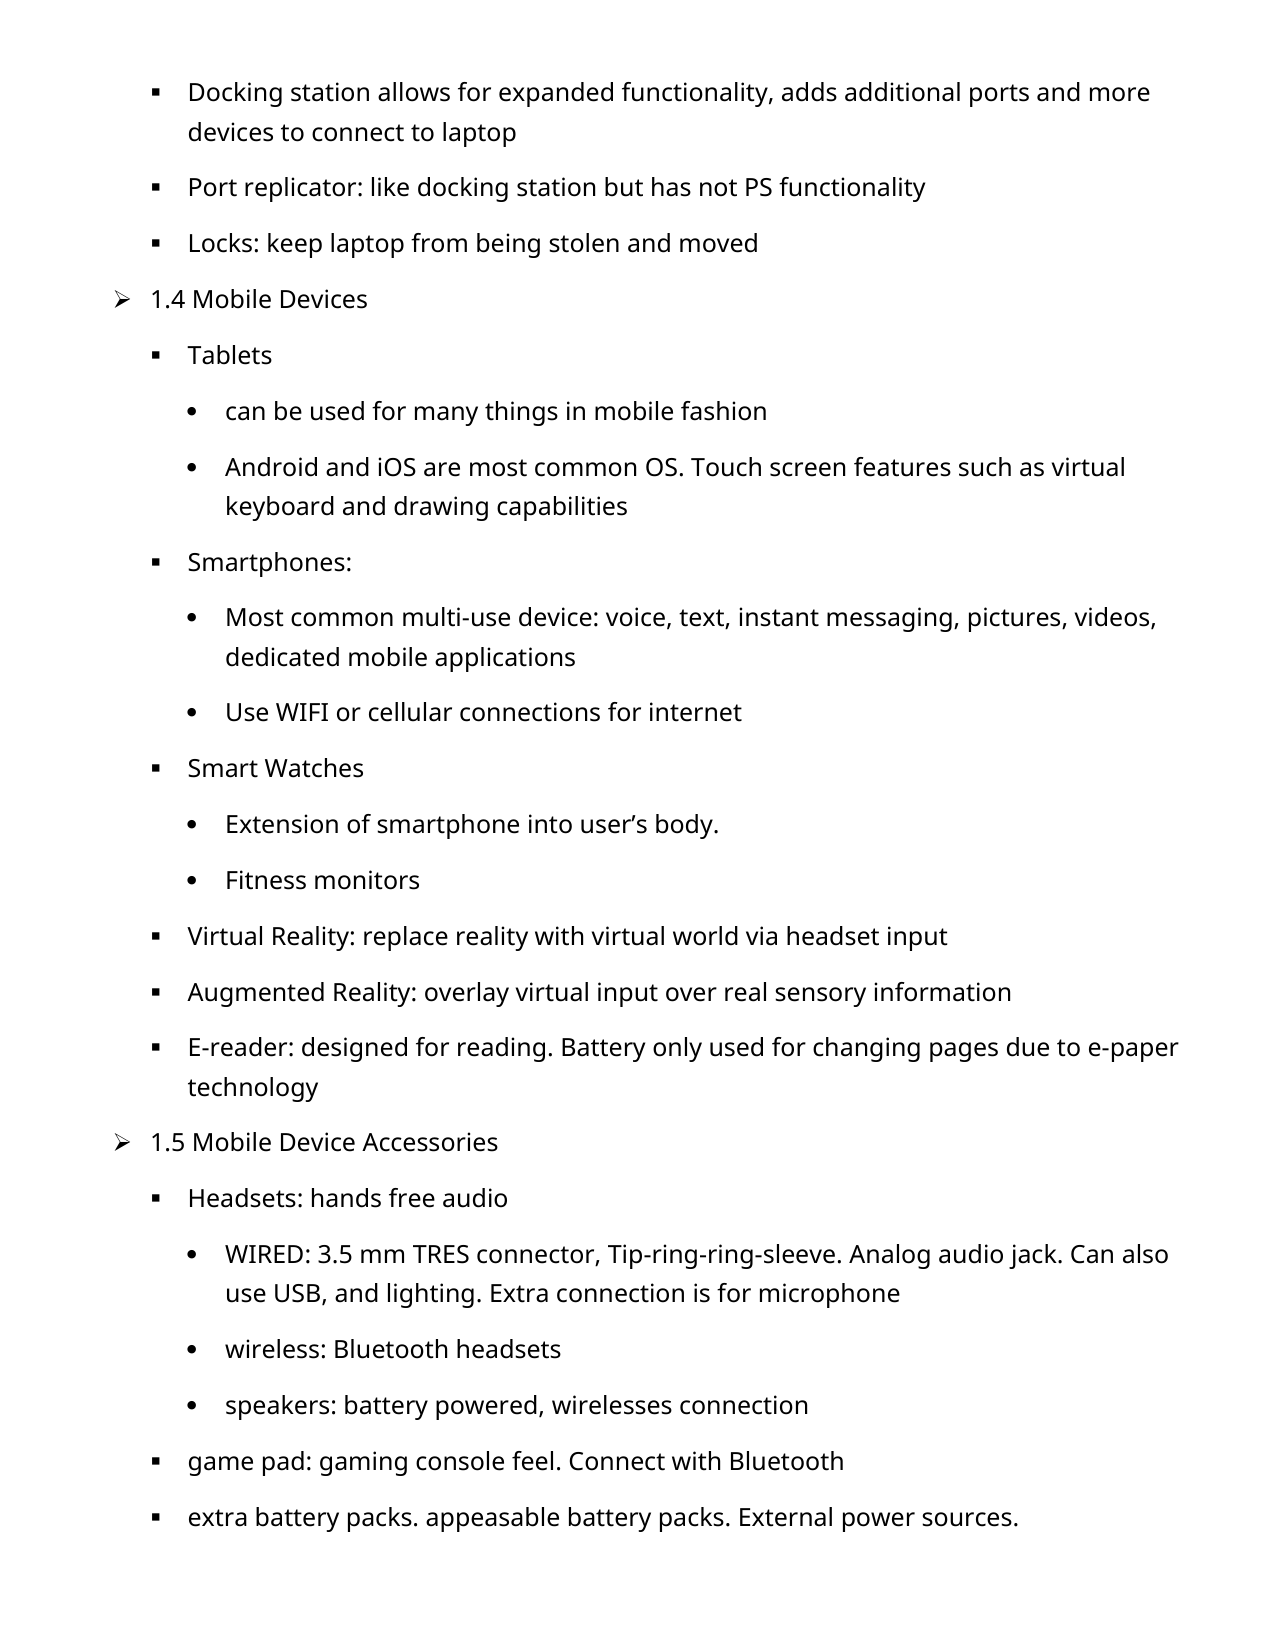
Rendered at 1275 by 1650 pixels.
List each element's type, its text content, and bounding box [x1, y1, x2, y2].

list Fitness monitors [187, 862, 1200, 897]
list Locks: keep laptop from being stolen and moved [150, 226, 1200, 260]
list can be used for many things in mobile fashion [187, 393, 1200, 427]
list game pad: gaming console feel. Connect with Bluetooth [150, 1443, 1200, 1477]
list Tablets [150, 337, 1200, 372]
list Virtual Reality: replace reality with virtual world via headset input [150, 918, 1200, 952]
list Use WIFI or cellular connections for internet [187, 695, 1200, 729]
list WIRED: 3.5 mm TRES connector, Tip-ring-ring-sleeve. Analog audio jack. Can also use USB, and lighting. Extra connection is for microphone [187, 1237, 1200, 1310]
list Headsets: hands free audio [150, 1181, 1200, 1215]
list Android and iOS are most common OS. Touch screen features such as virtual keyboard and drawing capabilities [187, 449, 1200, 522]
list Most common multi-use device: voice, text, instant messaging, pictures, videos, dedicated mobile applications [187, 600, 1200, 673]
list 1.4 Mobile Devices [112, 282, 1200, 316]
list Port replicator: like docking station but has not PS functionality [150, 170, 1200, 204]
list Docking station allows for expanded functionality, adds additional ports and more devices to connect to laptop [150, 75, 1200, 148]
list wireless: Bluetooth headsets [187, 1332, 1200, 1366]
list Smart Watches [150, 751, 1200, 785]
list Extension of smartphone into user’s body. [187, 807, 1200, 841]
list 1.5 Mobile Device Accessories [112, 1125, 1200, 1159]
list extra battery packs. appeasable battery packs. External power sources. [150, 1499, 1200, 1533]
list Smartphones: [150, 544, 1200, 578]
list Augmented Reality: overlay virtual input over real sensory information [150, 974, 1200, 1008]
list E-reader: designed for reading. Battery only used for changing pages due to e-paper technology [150, 1030, 1200, 1103]
list speakers: battery powered, wirelesses connection [187, 1387, 1200, 1422]
